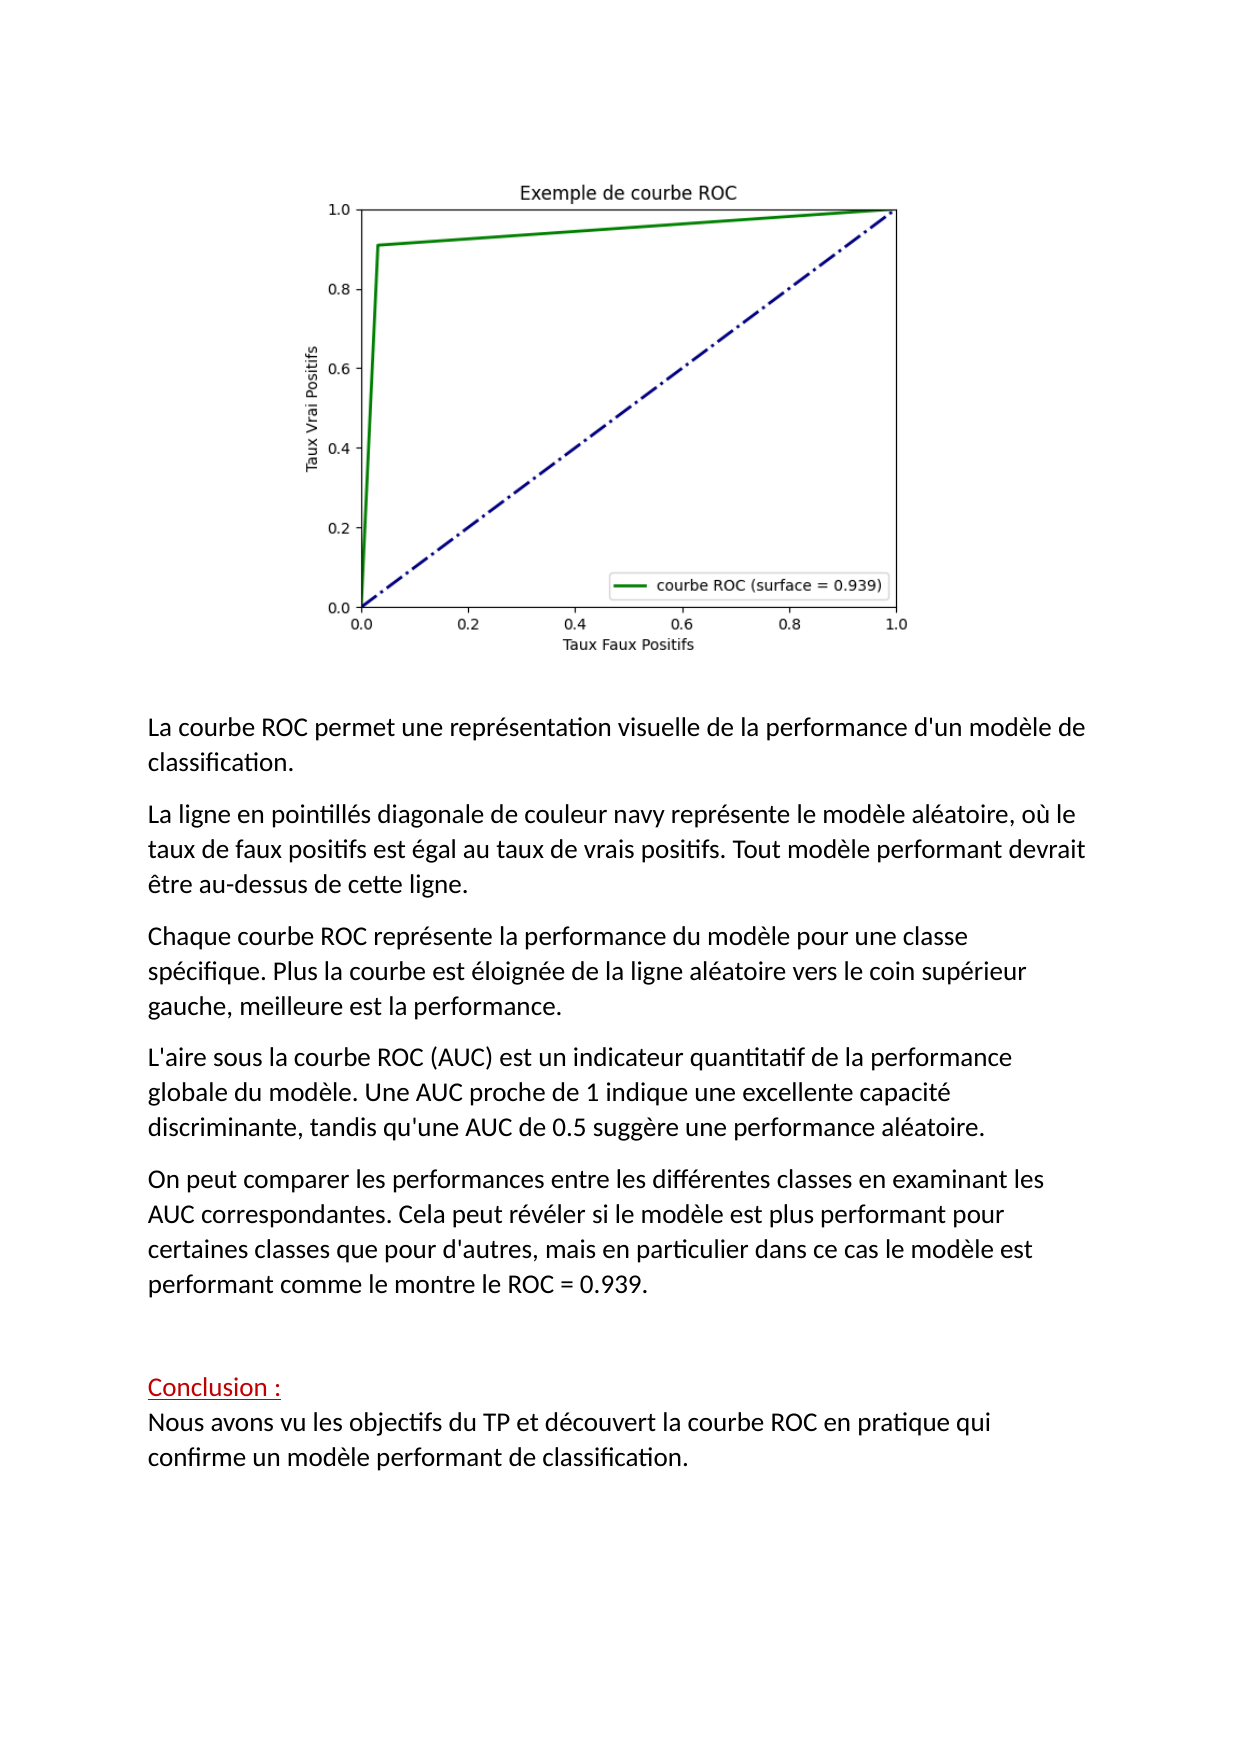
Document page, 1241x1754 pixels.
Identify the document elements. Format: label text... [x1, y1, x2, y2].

text La courbe ROC permet une représentation visuelle de la performance d'un modèle de classification. [148, 711, 1093, 779]
text Conclusion : Nous avons vu les objectifs du TP et découvert la courbe ROC en pratique qui confirme un modèle performant de classification. [148, 1371, 1093, 1474]
text L'aire sous la courbe ROC (AUC) est un indicateur quantitatif de la performance globale du modèle. Une AUC proche de 1 indique une excellente capacité discriminante, tandis qu'une AUC de 0.5 suggère une performance aléatoire. [148, 1041, 1093, 1144]
text La ligne en pointillés diagonale de couleur navy représente le modèle aléatoire, où le taux de faux positifs est égal au taux de vrais positifs. Tout modèle performant devrait être au-dessus de cette ligne. [148, 797, 1093, 900]
text On peut comparer les performances entre les différentes classes en examinant les AUC correspondantes. Cela peut révéler si le modèle est plus performant pour certaines classes que pour d'autres, mais en particulier dans ce cas le modèle est performant comme le montre le ROC = 0.939. [148, 1162, 1093, 1300]
text Chaque courbe ROC représente la performance du modèle pour une classe spécifique. Plus la courbe est éloignée de la ligne aléatoire vers le coin supérieur gauche, meilleure est la performance. [148, 919, 1093, 1022]
